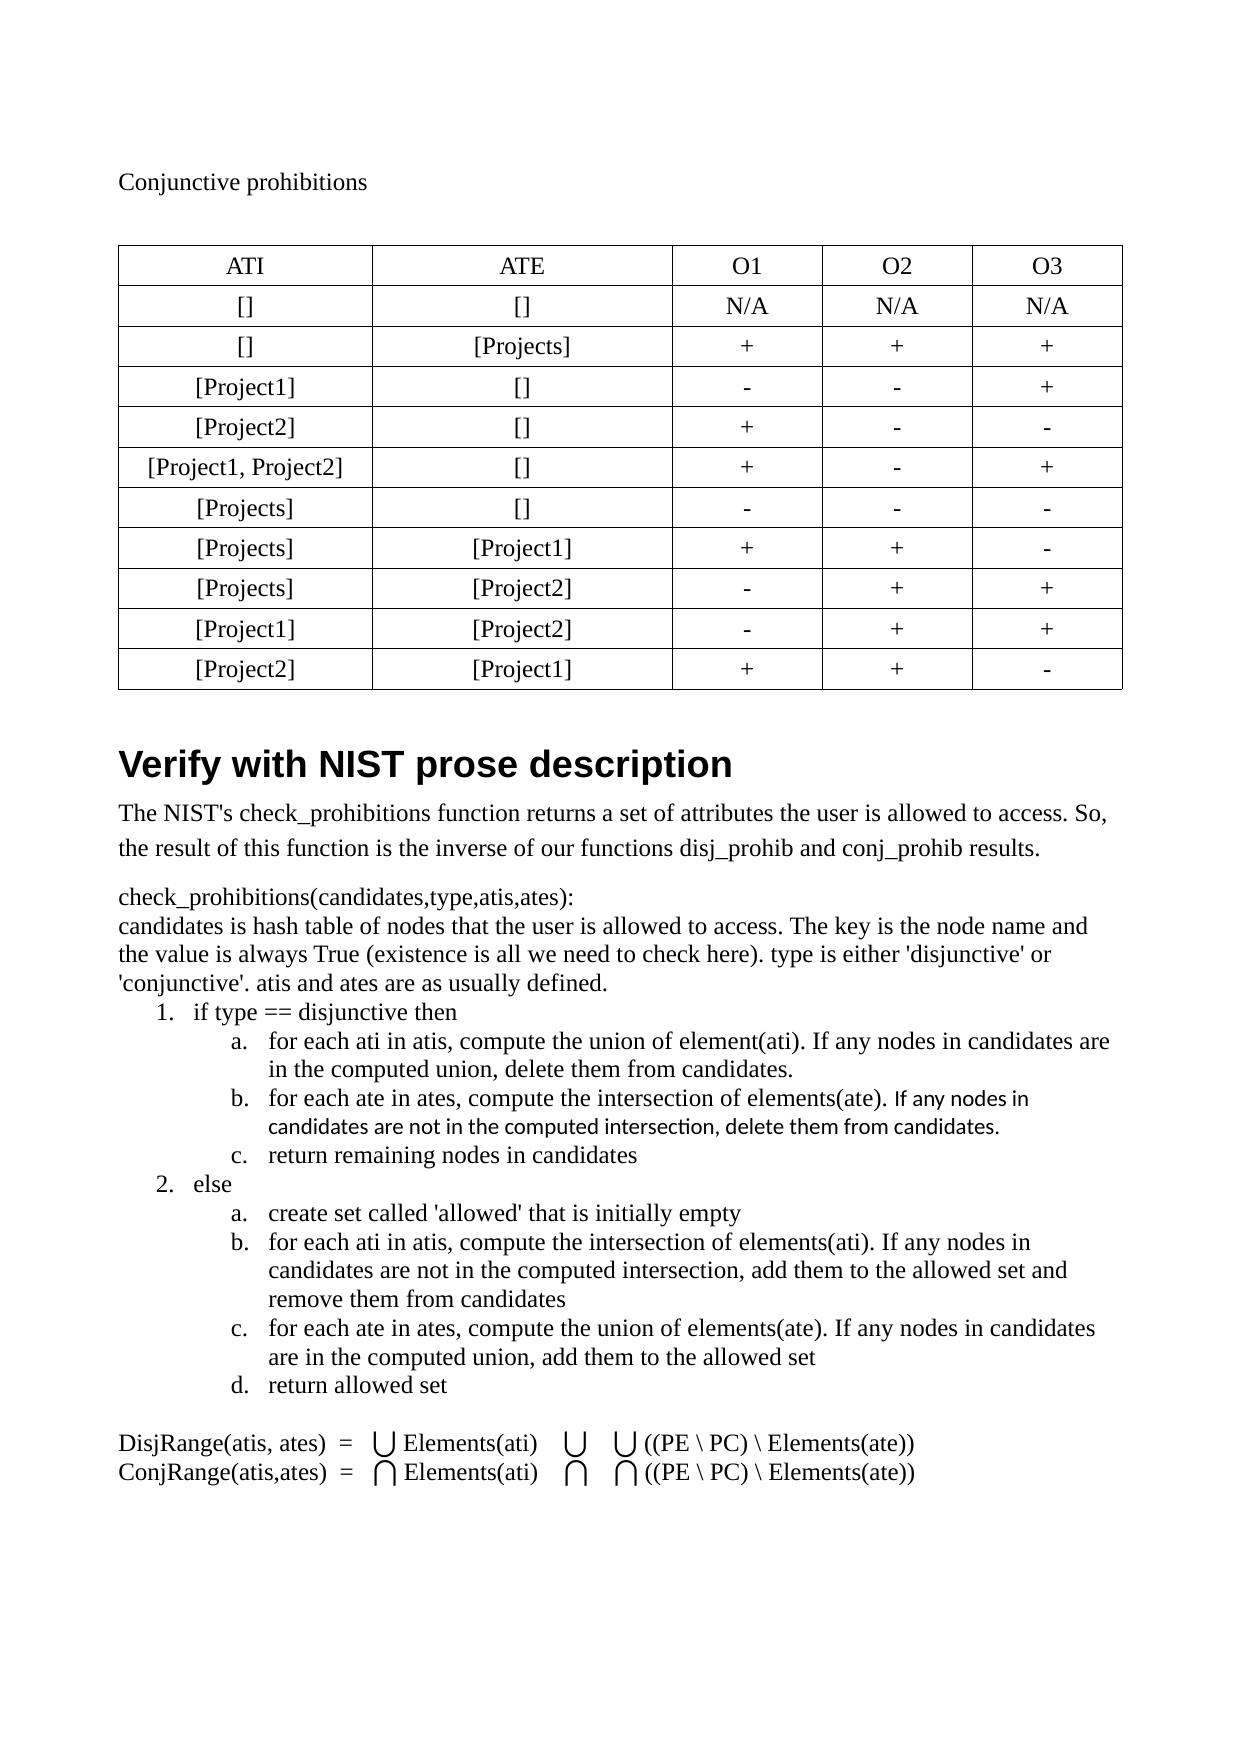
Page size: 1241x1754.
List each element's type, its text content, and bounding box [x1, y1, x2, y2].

table_cell + [973, 448, 1122, 487]
list else [156, 1169, 1122, 1198]
table_cell [] [373, 448, 672, 487]
table_cell + [823, 609, 972, 648]
list for each ati in atis, compute the intersection of elements(ati). If any nodes in candidates are not in the computed intersection, add them to the allowed set and remove them from candidates [231, 1227, 1122, 1313]
table_cell N/A [973, 286, 1122, 326]
table_cell N/A [673, 286, 822, 326]
table_cell [] [373, 367, 672, 406]
table_cell [Projects] [119, 488, 372, 527]
table_cell [Project1, Project2] [119, 448, 372, 487]
table_cell [Project1] [373, 528, 672, 567]
table_cell - [973, 488, 1122, 527]
table_cell [Project1] [373, 649, 672, 688]
table_cell + [973, 327, 1122, 366]
table_cell [Project2] [373, 609, 672, 648]
table_cell - [673, 488, 822, 527]
list if type == disjunctive then [156, 997, 1122, 1026]
text ConjRange(atis,ates) = ⋂ Elements(ati) ⋂ ⋂ ((PE \ PC) \ Elements(ate)) [118, 1457, 1122, 1485]
table_cell - [673, 367, 822, 406]
table_cell - [823, 367, 972, 406]
table_cell + [823, 528, 972, 567]
text The NIST's check_prohibitions function returns a set of attributes the user is allowed to access. So, the result of this function is the inverse of our functions disj_prohib and conj_prohib results. [118, 798, 1122, 862]
table_cell - [973, 407, 1122, 447]
table_cell [] [373, 286, 672, 326]
table_cell + [673, 528, 822, 567]
list create set called 'allowed' that is initially empty [231, 1198, 1122, 1227]
table_header ATE [373, 246, 672, 285]
table_cell [Project1] [119, 609, 372, 648]
table_cell - [823, 407, 972, 447]
text DisjRange(atis, ates) = ⋃ Elements(ati) ⋃ ⋃ ((PE \ PC) \ Elements(ate)) [118, 1428, 1122, 1457]
table_cell - [973, 528, 1122, 567]
table_cell + [673, 327, 822, 366]
table_cell - [823, 448, 972, 487]
list return allowed set [231, 1370, 1122, 1399]
table_cell [Projects] [119, 569, 372, 608]
table_cell + [973, 367, 1122, 406]
table_cell [Projects] [373, 327, 672, 366]
text Conjunctive prohibitions [118, 167, 1122, 196]
table_header ATI [119, 246, 372, 285]
list for each ate in ates, compute the union of elements(ate). If any nodes in candidates are in the computed union, add them to the allowed set [231, 1313, 1122, 1370]
list for each ati in atis, compute the union of element(ati). If any nodes in candidates are in the computed union, delete them from candidates. [231, 1026, 1122, 1083]
table_header O2 [823, 246, 972, 285]
text candidates is hash table of nodes that the user is allowed to access. The key is the node name and the value is always True (existence is all we need to check here). type is either 'disjunctive' or 'conjunctive'. atis and ates are as usually defined. [118, 911, 1122, 997]
table_cell - [673, 569, 822, 608]
table_cell [Project2] [119, 407, 372, 447]
table_cell N/A [823, 286, 972, 326]
table_cell + [823, 569, 972, 608]
table_cell [Project2] [373, 569, 672, 608]
table_cell [] [119, 327, 372, 366]
list for each ate in ates, compute the intersection of elements(ate). If any nodes in candidates are not in the computed intersection, delete them from candidates. [231, 1083, 1122, 1140]
list return remaining nodes in candidates [231, 1140, 1122, 1169]
table_cell + [673, 649, 822, 688]
table_cell - [823, 488, 972, 527]
table_cell + [823, 327, 972, 366]
table_cell + [973, 609, 1122, 648]
table_cell + [823, 649, 972, 688]
subtitle Verify with NIST prose description [118, 742, 1122, 786]
table_header O3 [973, 246, 1122, 285]
table_header O1 [673, 246, 822, 285]
table_cell - [673, 609, 822, 648]
table_cell [Projects] [119, 528, 372, 567]
table_cell - [973, 649, 1122, 688]
table_cell + [973, 569, 1122, 608]
table_cell [] [373, 407, 672, 447]
table_cell [] [119, 286, 372, 326]
table_cell + [673, 448, 822, 487]
table_cell [] [373, 488, 672, 527]
table_cell [Project1] [119, 367, 372, 406]
table_cell [Project2] [119, 649, 372, 688]
text check_prohibitions(candidates,type,atis,ates): [118, 882, 1122, 911]
table_cell + [673, 407, 822, 447]
